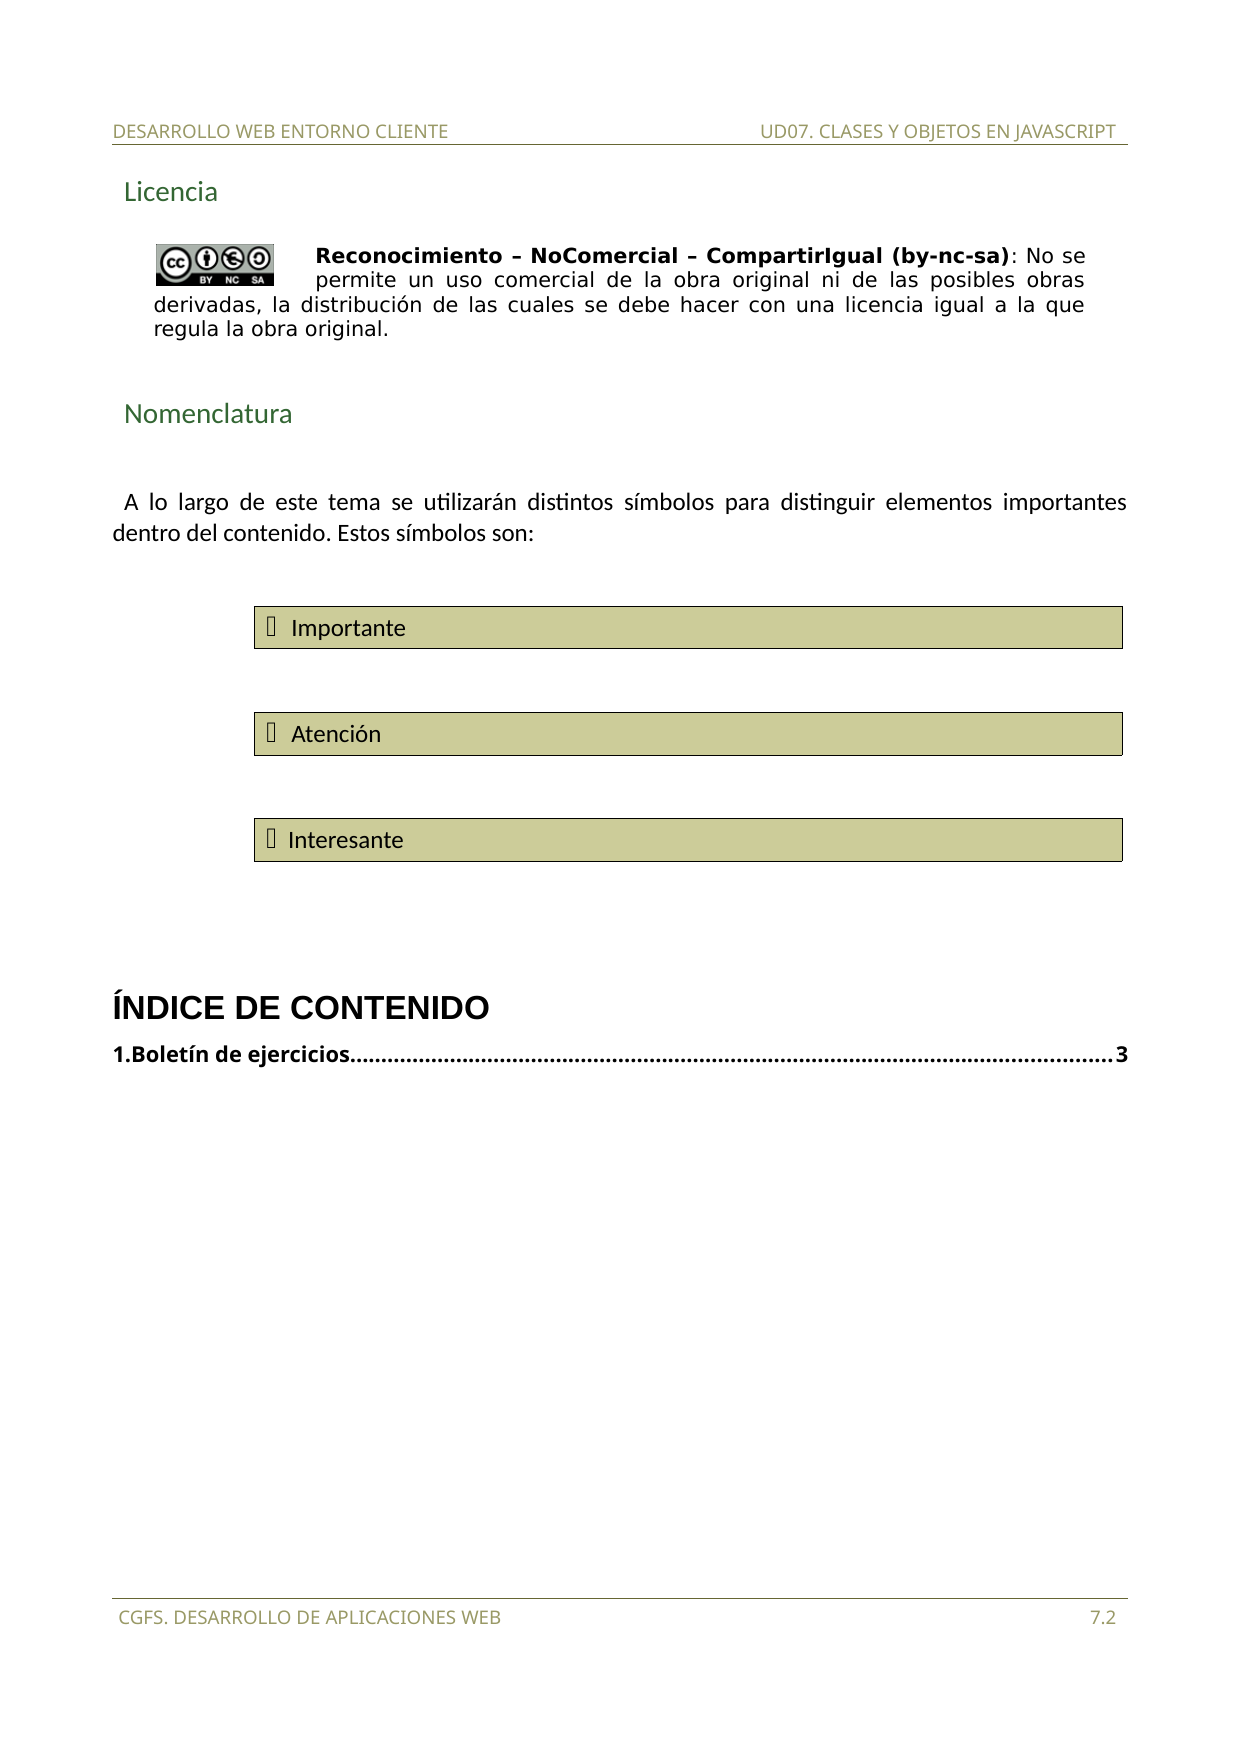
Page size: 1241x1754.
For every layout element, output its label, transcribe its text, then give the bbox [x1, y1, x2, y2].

text Licencia [112, 173, 1128, 209]
text A lo largo de este tema se utilizarán distintos símbolos para distinguir elementos importantes dentro del contenido. Estos símbolos son: [112, 487, 1128, 548]
text Reconocimiento – NoComercial – CompartirIgual (by-nc-sa): No se permite un uso comercial de la obra original ni de las posibles obras derivadas, la distribución de las cuales se debe hacer con una licencia igual a la que regula la obra original. [153, 244, 1086, 341]
subtitle Índice de contenido [112, 988, 1128, 1027]
text  Interesante [255, 819, 1122, 861]
text  Importante [255, 607, 1122, 648]
text Nomenclatura [112, 396, 1128, 431]
text  Atención [255, 713, 1122, 755]
text 1.Boletín de ejercicios 3 [112, 1039, 1128, 1069]
picture [156, 244, 274, 286]
